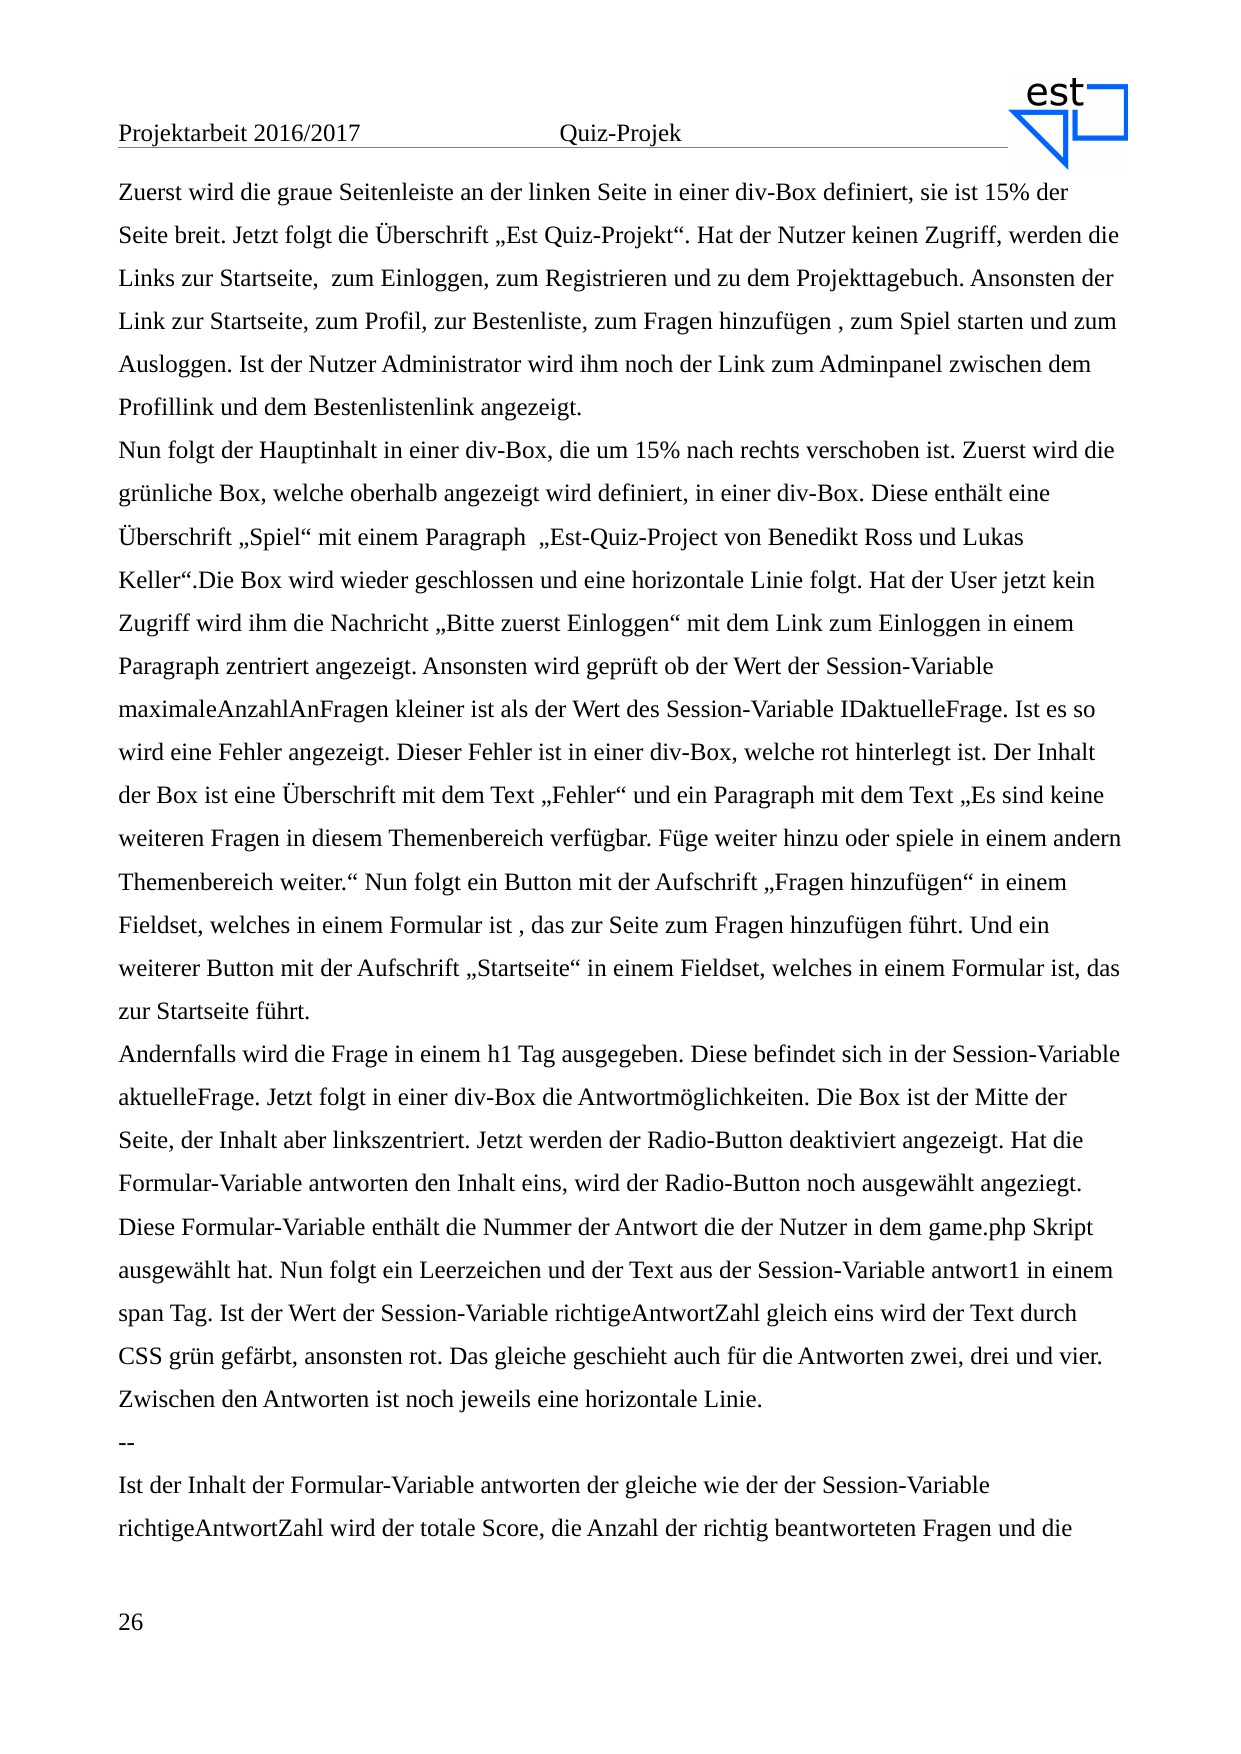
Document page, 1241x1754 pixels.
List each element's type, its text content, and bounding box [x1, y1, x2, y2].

text -- [118, 1427, 1122, 1456]
text Zuerst wird die graue Seitenleiste an der linken Seite in einer div-Box definiert, sie ist 15% der Seite breit. Jetzt folgt die Überschrift „Est Quiz-Projekt“. Hat der Nutzer keinen Zugriff, werden die Links zur Startseite, zum Einloggen, zum Registrieren und zu dem Projekttagebuch. Ansonsten der Link zur Startseite, zum Profil, zur Bestenliste, zum Fragen hinzufügen , zum Spiel starten und zum Ausloggen. Ist der Nutzer Administrator wird ihm noch der Link zum Adminpanel zwischen dem Profillink und dem Bestenlistenlink angezeigt. [118, 177, 1122, 421]
text Ist der Inhalt der Formular-Variable antworten der gleiche wie der der Session-Variable richtigeAntwortZahl wird der totale Score, die Anzahl der richtig beantworteten Fragen und die [118, 1470, 1122, 1542]
text Nun folgt der Hauptinhalt in einer div-Box, die um 15% nach rechts verschoben ist. Zuerst wird die grünliche Box, welche oberhalb angezeigt wird definiert, in einer div-Box. Diese enthält eine Überschrift „Spiel“ mit einem Paragraph „Est-Quiz-Project von Benedikt Ross und Lukas Keller“.Die Box wird wieder geschlossen und eine horizontale Linie folgt. Hat der User jetzt kein Zugriff wird ihm die Nachricht „Bitte zuerst Einloggen“ mit dem Link zum Einloggen in einem Paragraph zentriert angezeigt. Ansonsten wird geprüft ob der Wert der Session-Variable maximaleAnzahlAnFragen kleiner ist als der Wert des Session-Variable IDaktuelleFrage. Ist es so wird eine Fehler angezeigt. Dieser Fehler ist in einer div-Box, welche rot hinterlegt ist. Der Inhalt der Box ist eine Überschrift mit dem Text „Fehler“ und ein Paragraph mit dem Text „Es sind keine weiteren Fragen in diesem Themenbereich verfügbar. Füge weiter hinzu oder spiele in einem andern Themenbereich weiter.“ Nun folgt ein Button mit der Aufschrift „Fragen hinzufügen“ in einem Fieldset, welches in einem Formular ist , das zur Seite zum Fragen hinzufügen führt. Und ein weiterer Button mit der Aufschrift „Startseite“ in einem Fieldset, welches in einem Formular ist, das zur Startseite führt. [118, 435, 1122, 1025]
text Andernfalls wird die Frage in einem h1 Tag ausgegeben. Diese befindet sich in der Session-Variable aktuelleFrage. Jetzt folgt in einer div-Box die Antwortmöglichkeiten. Die Box ist der Mitte der Seite, der Inhalt aber linkszentriert. Jetzt werden der Radio-Button deaktiviert angezeigt. Hat die Formular-Variable antworten den Inhalt eins, wird der Radio-Button noch ausgewählt angeziegt. Diese Formular-Variable enthält die Nummer der Antwort die der Nutzer in dem game.php Skript ausgewählt hat. Nun folgt ein Leerzeichen und der Text aus der Session-Variable antwort1 in einem span Tag. Ist der Wert der Session-Variable richtigeAntwortZahl gleich eins wird der Text durch CSS grün gefärbt, ansonsten rot. Das gleiche geschieht auch für die Antworten zwei, drei und vier. Zwischen den Antworten ist noch jeweils eine horizontale Linie. [118, 1039, 1122, 1413]
picture [1008, 78, 1128, 170]
